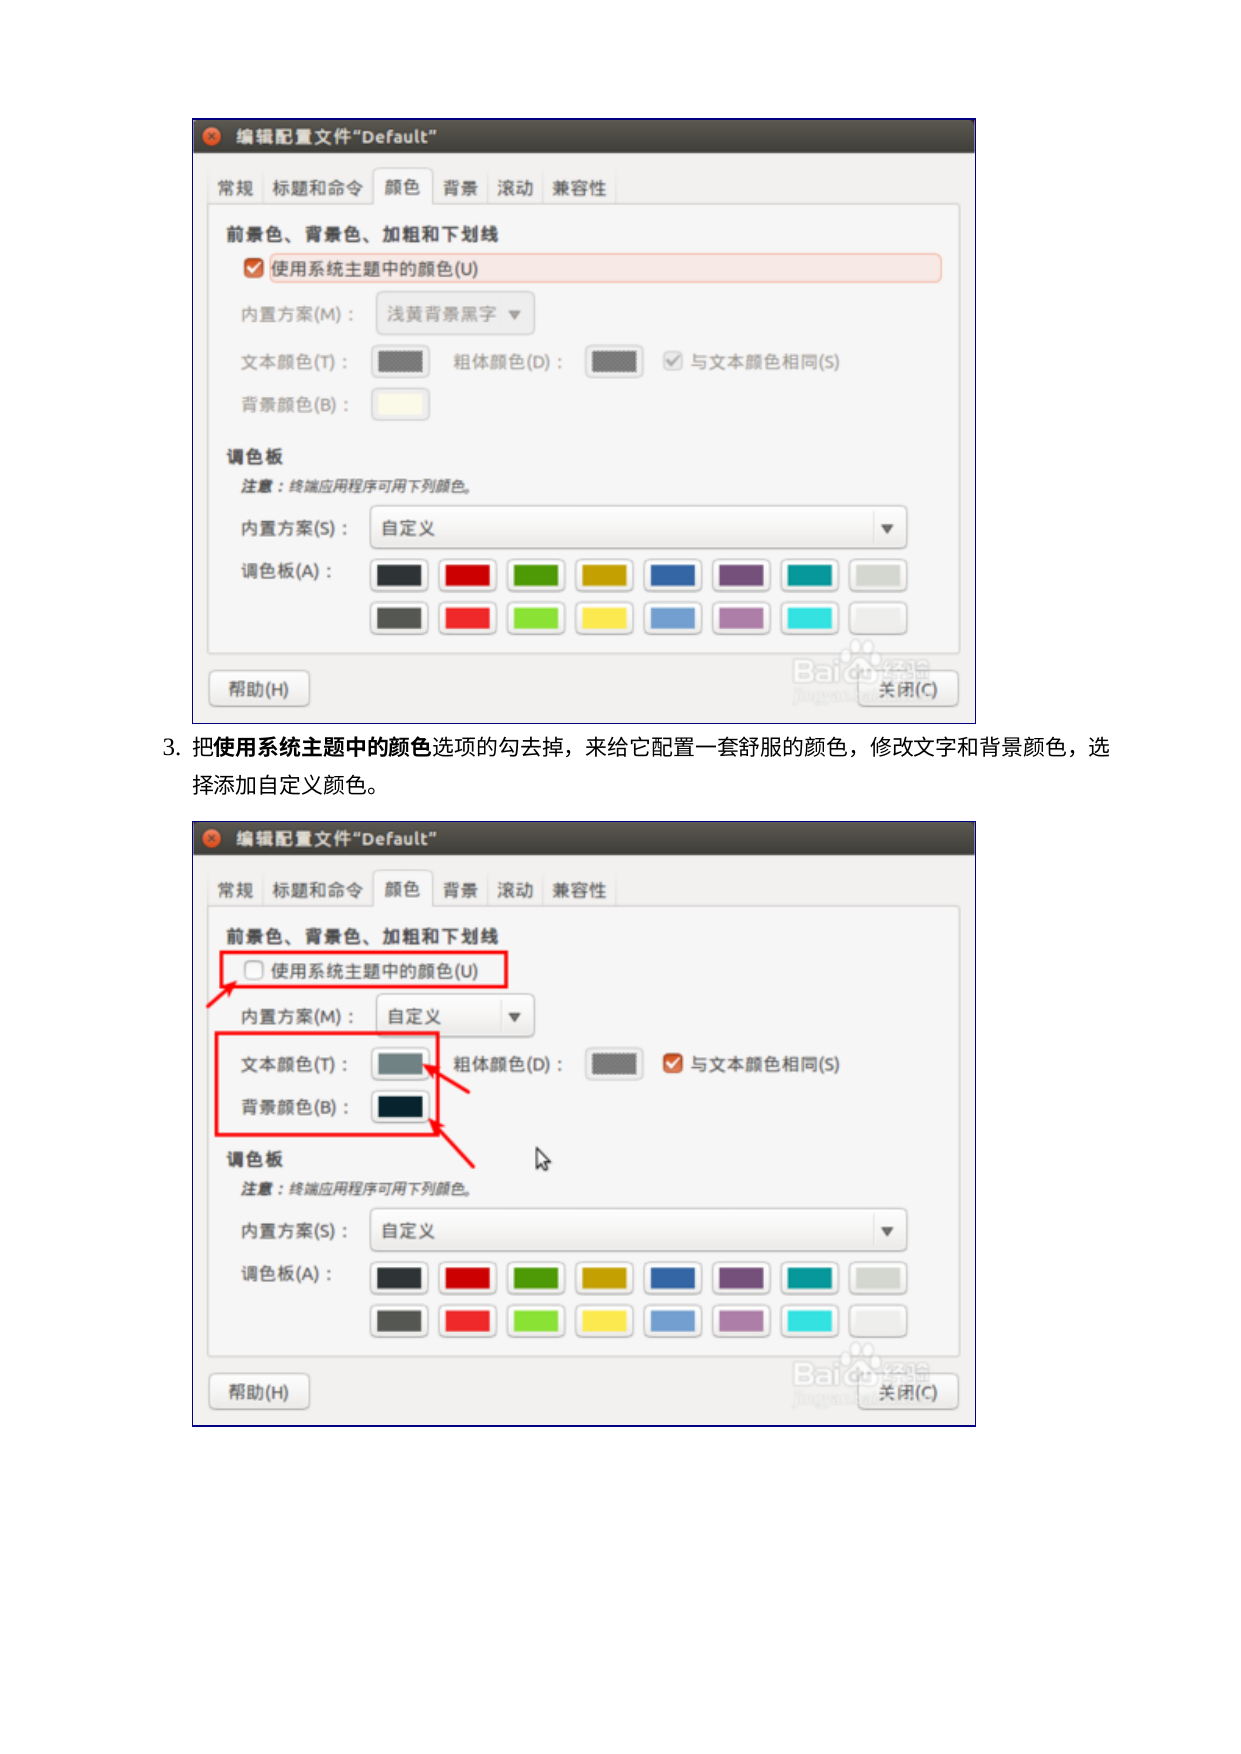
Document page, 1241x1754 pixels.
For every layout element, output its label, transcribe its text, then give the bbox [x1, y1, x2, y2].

picture [193, 822, 975, 1425]
list 把使用系统主题中的颜色选项的勾去掉，来给它配置一套舒服的颜色，修改文字和背景颜色，选择添加自定义颜色。 [162, 730, 1122, 800]
picture [193, 120, 975, 723]
